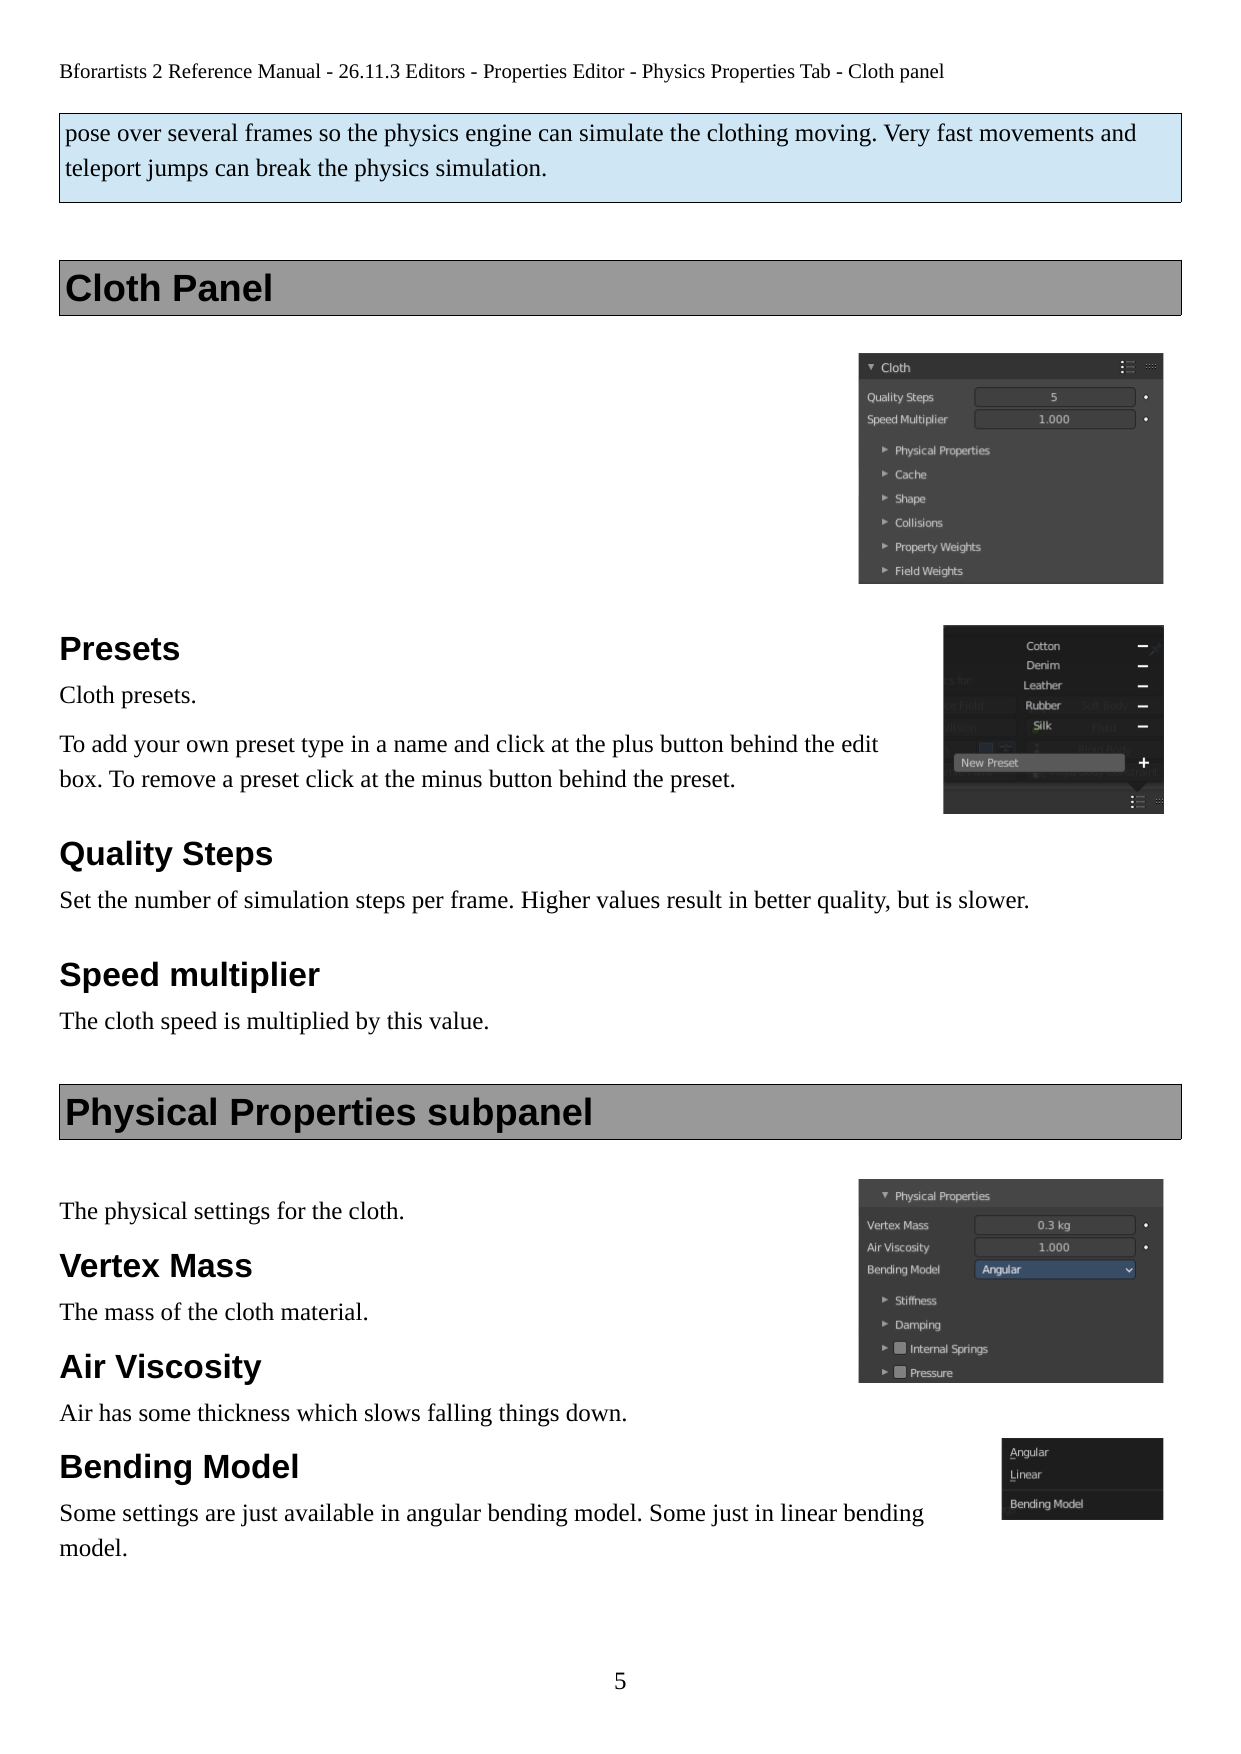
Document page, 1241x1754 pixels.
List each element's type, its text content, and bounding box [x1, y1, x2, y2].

subtitle Quality Steps [59, 833, 1181, 872]
table_header Cloth Panel [60, 261, 1181, 315]
table_header Physical Properties subpanel [60, 1085, 1181, 1139]
picture [943, 625, 1164, 814]
subtitle [1164, 1246, 1181, 1284]
subtitle Speed multiplier [59, 954, 1181, 993]
subtitle [1164, 1447, 1181, 1486]
text Cloth presets. [59, 680, 943, 709]
subtitle Presets [59, 629, 943, 668]
text [1164, 680, 1181, 709]
subtitle [1164, 629, 1181, 668]
picture [858, 353, 1164, 584]
text Some settings are just available in angular bending model. Some just in linear bending model. [59, 1498, 1181, 1562]
picture [1001, 1438, 1164, 1520]
text To add your own preset type in a name and click at the plus button behind the edit box. To remove a preset click at the minus button behind the preset. [59, 729, 943, 792]
picture [858, 1179, 1164, 1383]
text Set the number of simulation steps per frame. Higher values result in better quality, but is slower. [59, 885, 1181, 913]
text The physical settings for the cloth. [59, 1196, 858, 1225]
text The mass of the cloth material. [59, 1297, 858, 1326]
subtitle Bending Model [59, 1447, 1001, 1486]
subtitle Vertex Mass [59, 1246, 858, 1284]
subtitle Air Viscosity [59, 1347, 1181, 1385]
text The cloth speed is multiplied by this value. [59, 1006, 1181, 1034]
text Air has some thickness which slows falling things down. [59, 1398, 1181, 1427]
table_cell pose over several frames so the physics engine can simulate the clothing moving. Very fast movements and teleport jumps can break the physics simulation. [60, 114, 1181, 202]
